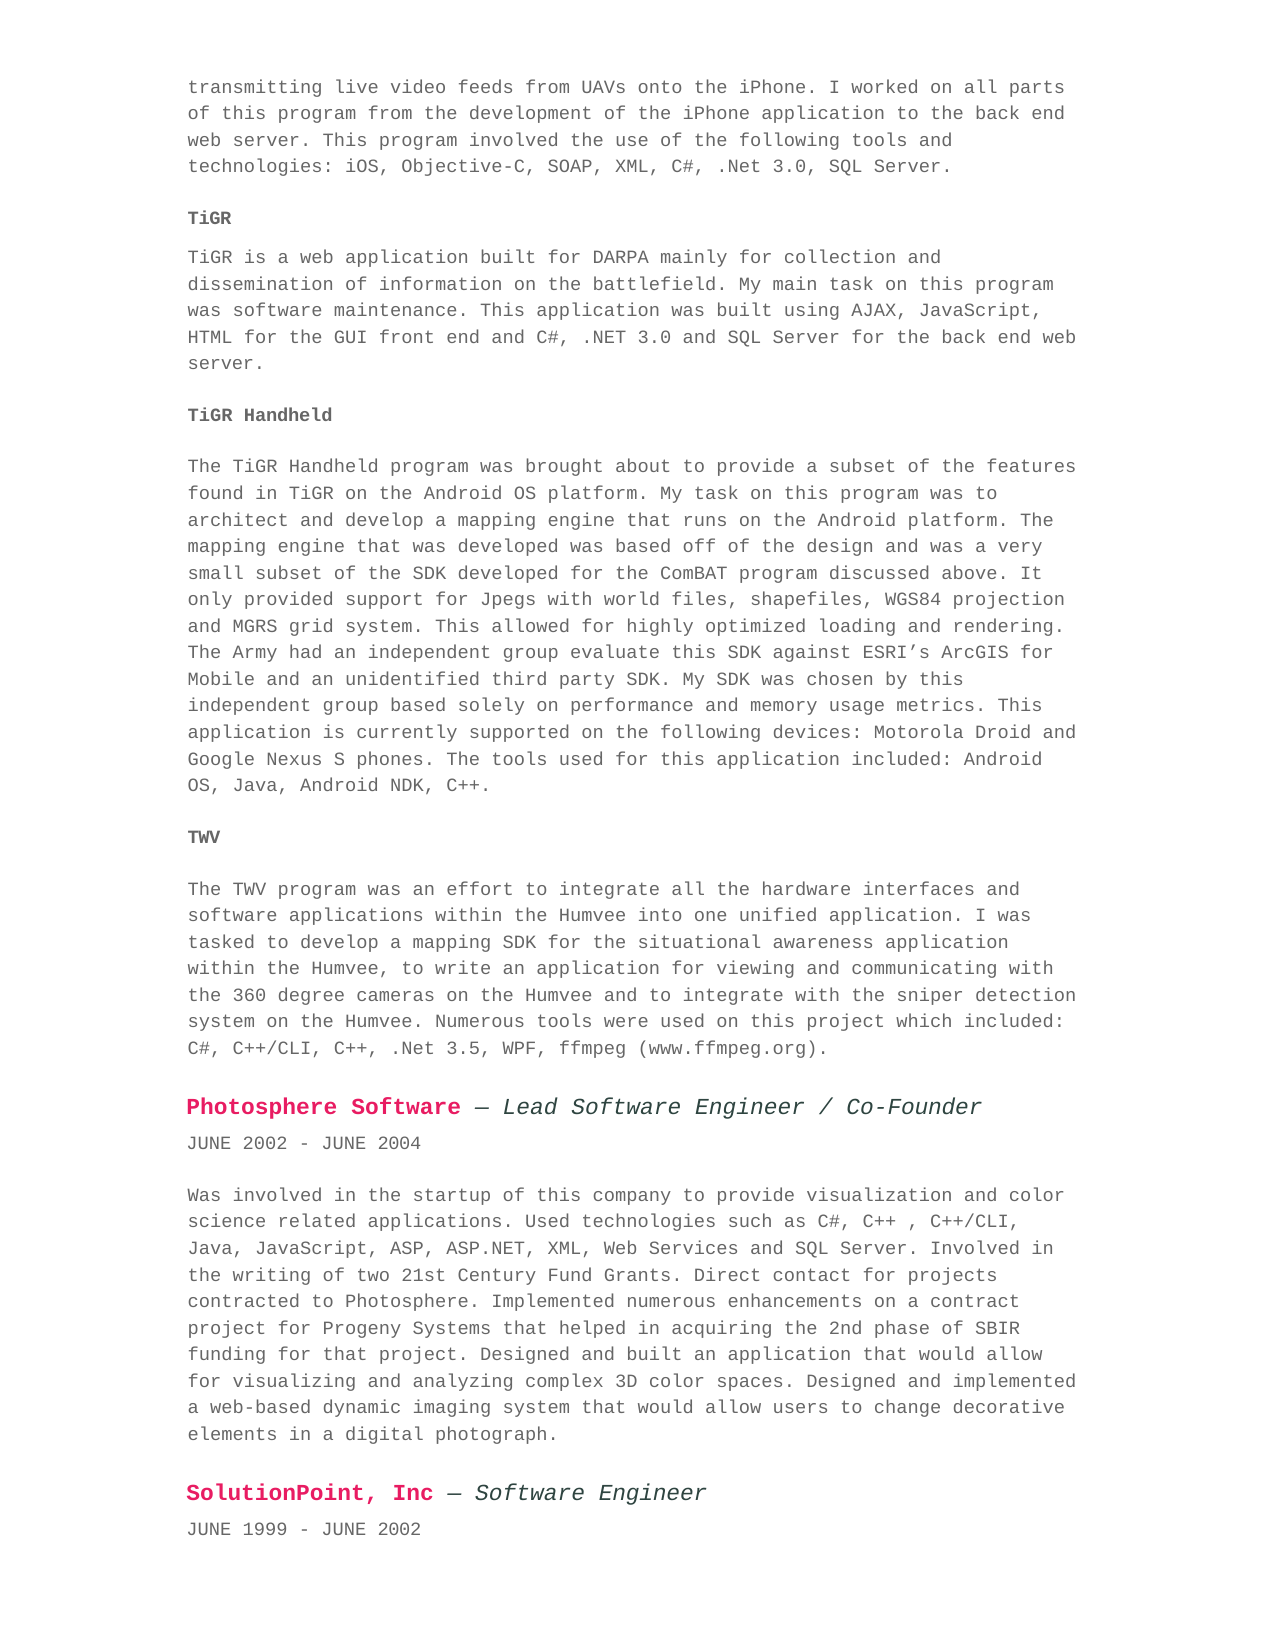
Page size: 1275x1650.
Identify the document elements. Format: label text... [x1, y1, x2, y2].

text Was involved in the startup of this company to provide visualization and color science related applications. Used technologies such as C#, C++ , C++/CLI, Java, JavaScript, ASP, ASP.NET, XML, Web Services and SQL Server. Involved in the writing of two 21st Century Fund Grants. Direct contact for projects contracted to Photosphere. Implemented numerous enhancements on a contract project for Progeny Systems that helped in acquiring the 2nd phase of SBIR funding for that project. Designed and built an application that would allow for visualizing and analyzing complex 3D color spaces. Designed and implemented a web-based dynamic imaging system that would allow users to change decorative elements in a digital photograph. [187, 1186, 1076, 1446]
text transmitting live video feeds from UAVs onto the iPhone. I worked on all parts of this program from the development of the iPhone application to the back end web server. This program involved the use of the following tools and technologies: iOS, Objective-C, SOAP, XML, C#, .Net 3.0, SQL Server. [187, 77, 1077, 178]
text The TiGR Handheld program was brought about to provide a subset of the features found in TiGR on the Android OS platform. My task on this program was to architect and develop a mapping engine that runs on the Android platform. The mapping engine that was developed was based off of the design and was a very small subset of the SDK developed for the ComBAT program discussed above. It only provided support for Jpegs with world files, shapefiles, WGS84 projection and MGRS grid system. This allowed for highly optimized loading and rendering. The Army had an independent group evaluate this SDK against ESRI’s ArcGIS for Mobile and an unidentified third party SDK. My SDK was chosen by this independent group based solely on performance and memory usage metrics. This application is currently supported on the following devices: Motorola Droid and Google Nexus S phones. The tools used for this application included: Android OS, Java, Android NDK, C++. [187, 457, 1077, 797]
text The TWV program was an effort to integrate all the hardware interfaces and software applications within the Humvee into one unified application. I was tasked to develop a mapping SDK for the situational awareness application within the Humvee, to write an application for viewing and communicating with the 360 degree cameras on the Humvee and to integrate with the sniper detection system on the Humvee. Numerous tools were used on this project which included: C#, C++/CLI, C++, .Net 3.5, WPF, ffmpeg (www.ffmpeg.org). [187, 879, 1077, 1060]
text SolutionPoint, Inc — Software Engineer [186, 1481, 1125, 1507]
subtitle JUNE 1999 - JUNE 2002 [186, 1520, 1125, 1541]
subtitle TWV [187, 828, 1125, 849]
text TiGR is a web application built for DARPA mainly for collection and dissemination of information on the battlefield. My main task on this program was software maintenance. This application was built using AJAX, JavaScript, HTML for the GUI front end and C#, .NET 3.0 and SQL Server for the back end web server. [187, 248, 1077, 375]
subtitle TiGR [187, 209, 1125, 230]
text Photosphere Software — Lead Software Engineer / Co-Founder [186, 1095, 1125, 1121]
subtitle JUNE 2002 - JUNE 2004 [186, 1134, 1125, 1155]
subtitle TiGR Handheld [187, 406, 1125, 427]
